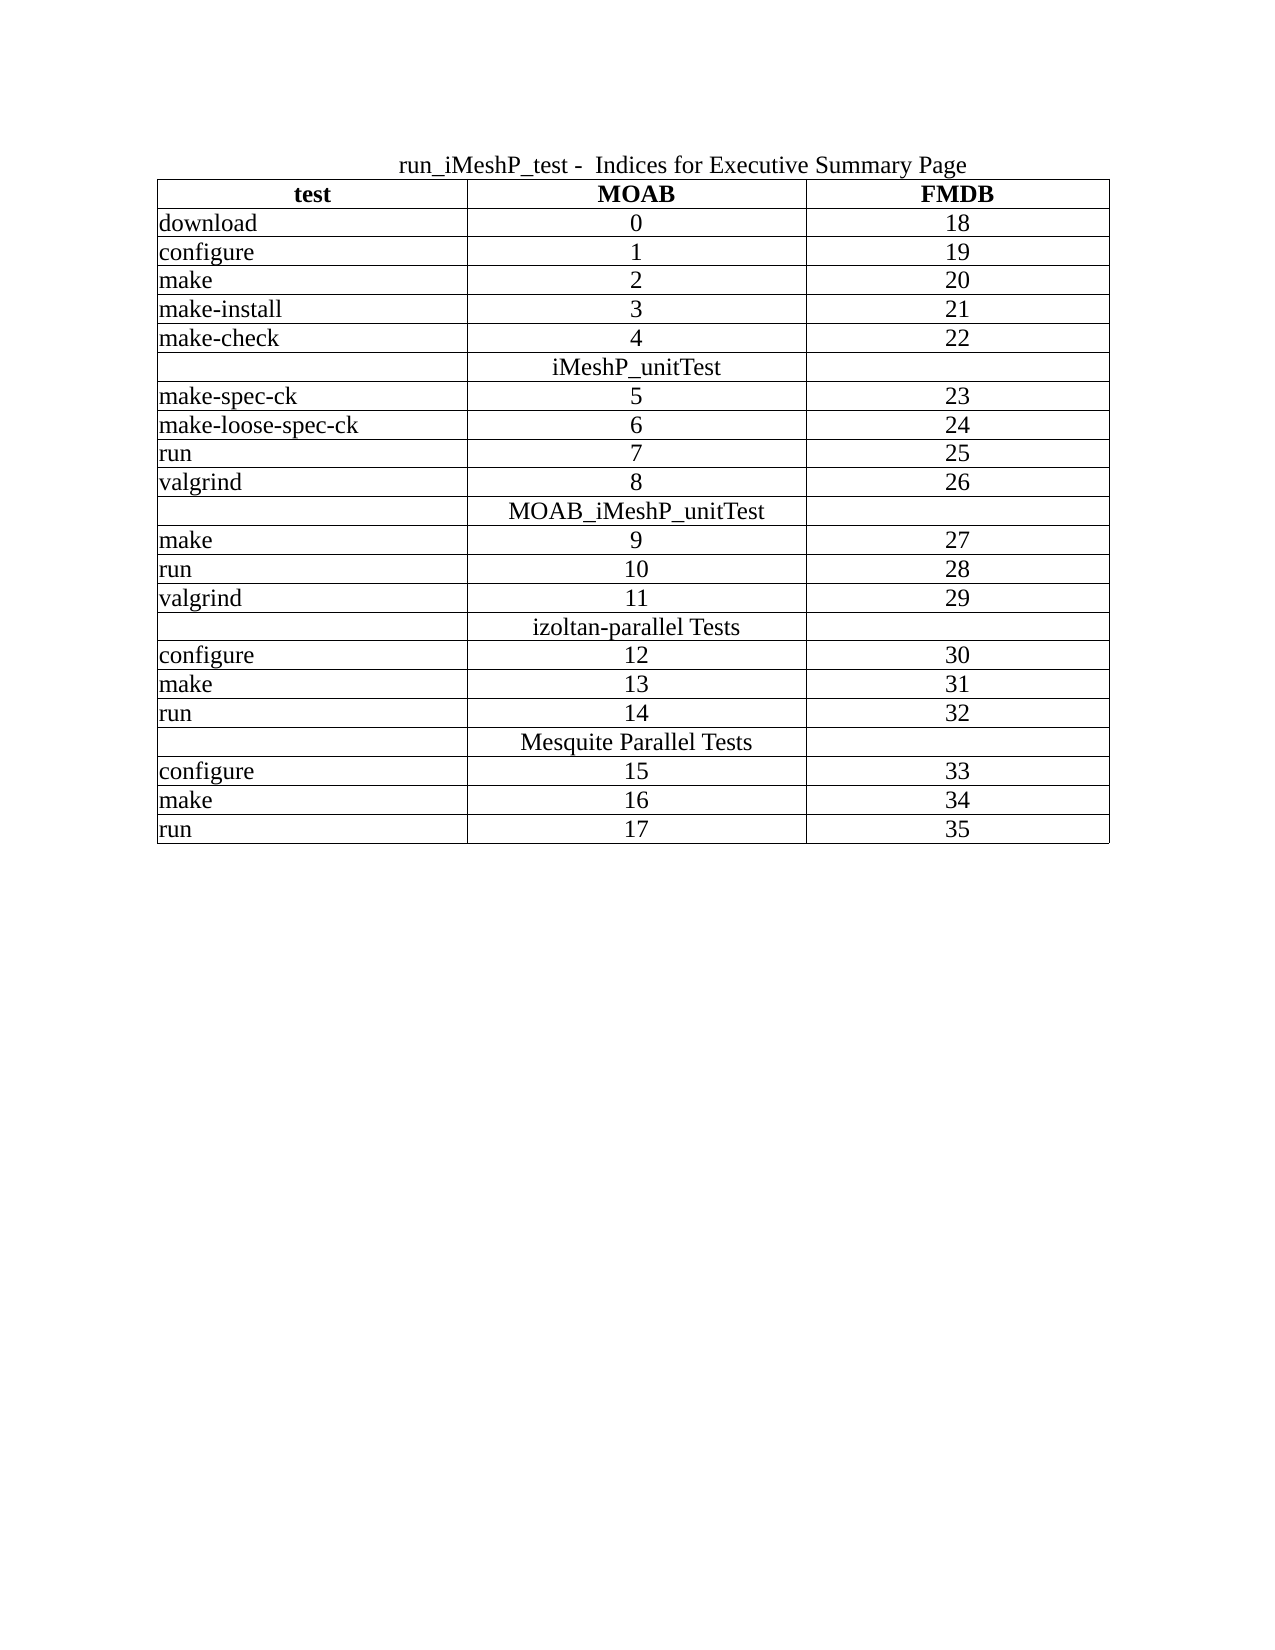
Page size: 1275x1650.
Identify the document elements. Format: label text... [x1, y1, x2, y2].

table_cell 25 [807, 440, 1109, 467]
table_cell valgrind [158, 468, 467, 496]
table_cell valgrind [158, 584, 467, 612]
table_cell run [158, 815, 467, 842]
table_cell 35 [807, 815, 1109, 842]
table_header test [158, 180, 467, 208]
table_cell 24 [807, 411, 1109, 438]
table_cell 6 [468, 411, 806, 438]
table_cell download [158, 209, 467, 236]
table_cell iMeshP_unitTest [468, 353, 806, 381]
text run_iMeshP_test - Indices for Executive Summary Page [156, 150, 1209, 179]
table_cell make [158, 670, 467, 698]
table_cell [158, 497, 467, 525]
table_cell 26 [807, 468, 1109, 496]
table_cell 30 [807, 641, 1109, 669]
table_cell make-check [158, 324, 467, 352]
table_cell 19 [807, 237, 1109, 265]
table_cell Mesquite Parallel Tests [468, 728, 806, 756]
table_cell 11 [468, 584, 806, 612]
table_cell [158, 728, 467, 756]
table_cell 10 [468, 555, 806, 583]
table_cell 22 [807, 324, 1109, 352]
table_cell make-spec-ck [158, 382, 467, 409]
table_cell configure [158, 237, 467, 265]
table_cell 9 [468, 526, 806, 554]
table_cell MOAB_iMeshP_unitTest [468, 497, 806, 525]
table_cell 16 [468, 786, 806, 813]
table_cell 20 [807, 266, 1109, 294]
table_cell 12 [468, 641, 806, 669]
table_cell 28 [807, 555, 1109, 583]
table_cell run [158, 699, 467, 727]
table_cell 33 [807, 757, 1109, 785]
table_cell 18 [807, 209, 1109, 236]
table_cell run [158, 440, 467, 467]
table_cell make [158, 526, 467, 554]
table_cell 15 [468, 757, 806, 785]
table_cell [807, 728, 1109, 756]
table_cell [807, 497, 1109, 525]
table_cell make [158, 266, 467, 294]
table_cell 2 [468, 266, 806, 294]
table_cell configure [158, 641, 467, 669]
table_cell make-loose-spec-ck [158, 411, 467, 438]
table_cell 8 [468, 468, 806, 496]
table_cell izoltan-parallel Tests [468, 613, 806, 640]
table_cell make-install [158, 295, 467, 323]
table_cell [158, 353, 467, 381]
table_cell 21 [807, 295, 1109, 323]
table_cell 13 [468, 670, 806, 698]
table_cell 32 [807, 699, 1109, 727]
table_cell 17 [468, 815, 806, 842]
table_cell 5 [468, 382, 806, 409]
table_cell 34 [807, 786, 1109, 813]
table_cell [807, 353, 1109, 381]
table_cell 14 [468, 699, 806, 727]
table_header MOAB [468, 180, 806, 208]
table_cell 27 [807, 526, 1109, 554]
table_cell [807, 613, 1109, 640]
table_cell make [158, 786, 467, 813]
table_cell 29 [807, 584, 1109, 612]
table_cell 4 [468, 324, 806, 352]
table_cell run [158, 555, 467, 583]
table_cell 0 [468, 209, 806, 236]
table_cell configure [158, 757, 467, 785]
table_cell 23 [807, 382, 1109, 409]
table_header FMDB [807, 180, 1109, 208]
table_cell 7 [468, 440, 806, 467]
table_cell 1 [468, 237, 806, 265]
table_cell 31 [807, 670, 1109, 698]
table_cell [158, 613, 467, 640]
table_cell 3 [468, 295, 806, 323]
